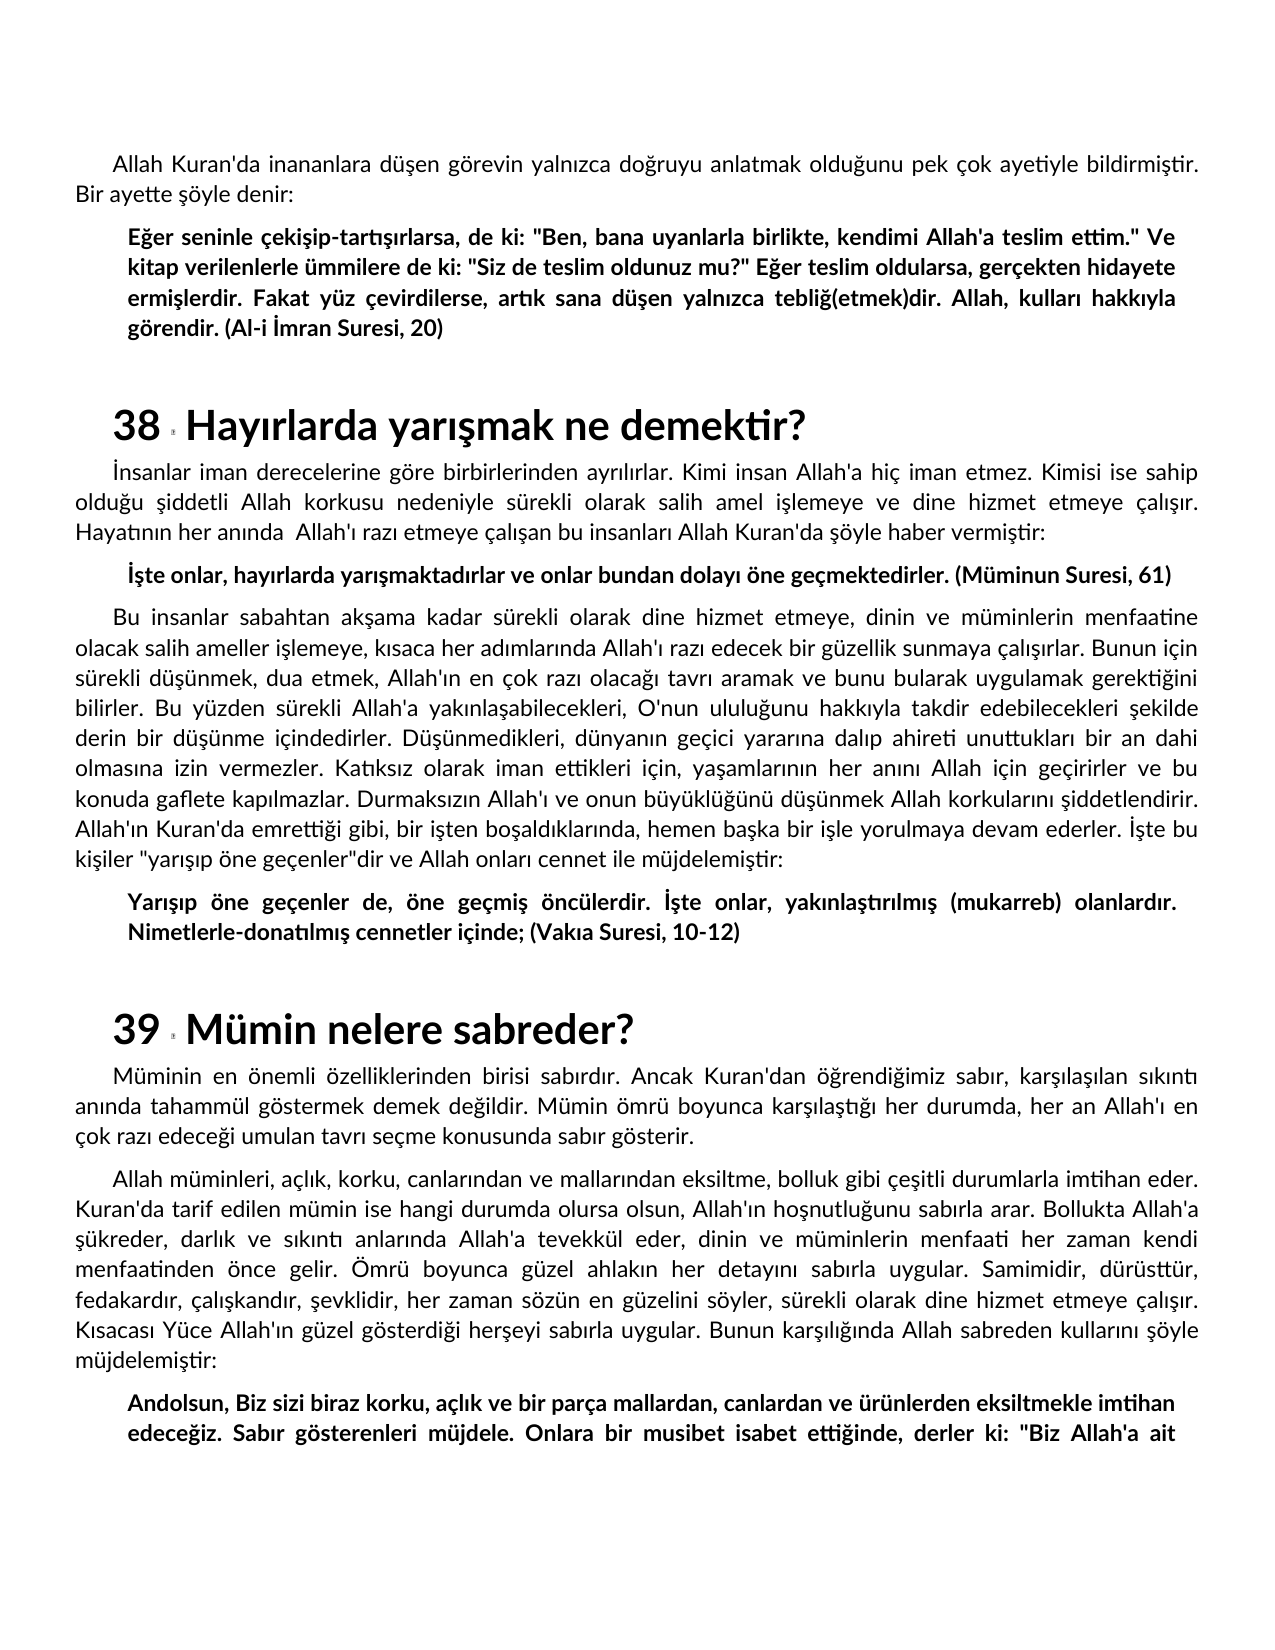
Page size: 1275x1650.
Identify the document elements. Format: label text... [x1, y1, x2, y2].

subtitle 38  Hayırlarda yarışmak ne demektir? [112, 399, 1200, 449]
text Allah Kuran'da inananlara düşen görevin yalnızca doğruyu anlatmak olduğunu pek çok ayetiyle bildirmiştir. Bir ayette şöyle denir: [75, 150, 1200, 208]
text Yarışıp öne geçenler de, öne geçmiş öncülerdir. İşte onlar, yakınlaştırılmış (mukarreb) olanlardır. Nimetlerle-donatılmış cennetler içinde; (Vakıa Suresi, 10-12) [127, 887, 1177, 945]
text İnsanlar iman derecelerine göre birbirlerinden ayrılırlar. Kimi insan Allah'a hiç iman etmez. Kimisi ise sahip olduğu şiddetli Allah korkusu nedeniyle sürekli olarak salih amel işlemeye ve dine hizmet etmeye çalışır. Hayatının her anında Allah'ı razı etmeye çalışan bu insanları Allah Kuran'da şöyle haber vermiştir: [75, 457, 1200, 545]
subtitle 39  Mümin nelere sabreder? [112, 1003, 1200, 1053]
text Andolsun, Biz sizi biraz korku, açlık ve bir parça mallardan, canlardan ve ürünlerden eksiltmekle imtihan edeceğiz. Sabır gösterenleri müjdele. Onlara bir musibet isabet ettiğinde, derler ki: "Biz Allah'a ait [127, 1388, 1177, 1446]
text Bu insanlar sabahtan akşama kadar sürekli olarak dine hizmet etmeye, dinin ve müminlerin menfaatine olacak salih ameller işlemeye, kısaca her adımlarında Allah'ı razı edecek bir güzellik sunmaya çalışırlar. Bunun için sürekli düşünmek, dua etmek, Allah'ın en çok razı olacağı tavrı aramak ve bunu bularak uygulamak gerektiğini bilirler. Bu yüzden sürekli Allah'a yakınlaşabilecekleri, O'nun ululuğunu hakkıyla takdir edebilecekleri şekilde derin bir düşünme içindedirler. Düşünmedikleri, dünyanın geçici yararına dalıp ahireti unuttukları bir an dahi olmasına izin vermezler. Katıksız olarak iman ettikleri için, yaşamlarının her anını Allah için geçirirler ve bu konuda gaflete kapılmazlar. Durmaksızın Allah'ı ve onun büyüklüğünü düşünmek Allah korkularını şiddetlendirir. Allah'ın Kuran'da emrettiği gibi, bir işten boşaldıklarında, hemen başka bir işle yorulmaya devam ederler. İşte bu kişiler "yarışıp öne geçenler"dir ve Allah onları cennet ile müjdelemiştir: [75, 603, 1200, 872]
text Eğer seninle çekişip-tartışırlarsa, de ki: "Ben, bana uyanlarla birlikte, kendimi Allah'a teslim ettim." Ve kitap verilenlerle ümmilere de ki: "Siz de teslim oldunuz mu?" Eğer teslim oldularsa, gerçekten hidayete ermişlerdir. Fakat yüz çevirdilerse, artık sana düşen yalnızca tebliğ(etmek)dir. Allah, kulları hakkıyla görendir. (Al-i İmran Suresi, 20) [127, 223, 1177, 341]
text İşte onlar, hayırlarda yarışmaktadırlar ve onlar bundan dolayı öne geçmektedirler. (Müminun Suresi, 61) [127, 560, 1177, 588]
text Müminin en önemli özelliklerinden birisi sabırdır. Ancak Kuran'dan öğrendiğimiz sabır, karşılaşılan sıkıntı anında tahammül göstermek demek değildir. Mümin ömrü boyunca karşılaştığı her durumda, her an Allah'ı en çok razı edeceği umulan tavrı seçme konusunda sabır gösterir. [75, 1061, 1200, 1149]
text Allah müminleri, açlık, korku, canlarından ve mallarından eksiltme, bolluk gibi çeşitli durumlarla imtihan eder. Kuran'da tarif edilen mümin ise hangi durumda olursa olsun, Allah'ın hoşnutluğunu sabırla arar. Bollukta Allah'a şükreder, darlık ve sıkıntı anlarında Allah'a tevekkül eder, dinin ve müminlerin menfaati her zaman kendi menfaatinden önce gelir. Ömrü boyunca güzel ahlakın her detayını sabırla uygular. Samimidir, dürüsttür, fedakardır, çalışkandır, şevklidir, her zaman sözün en güzelini söyler, sürekli olarak dine hizmet etmeye çalışır. Kısacası Yüce Allah'ın güzel gösterdiği herşeyi sabırla uygular. Bunun karşılığında Allah sabreden kullarını şöyle müjdelemiştir: [75, 1164, 1200, 1373]
